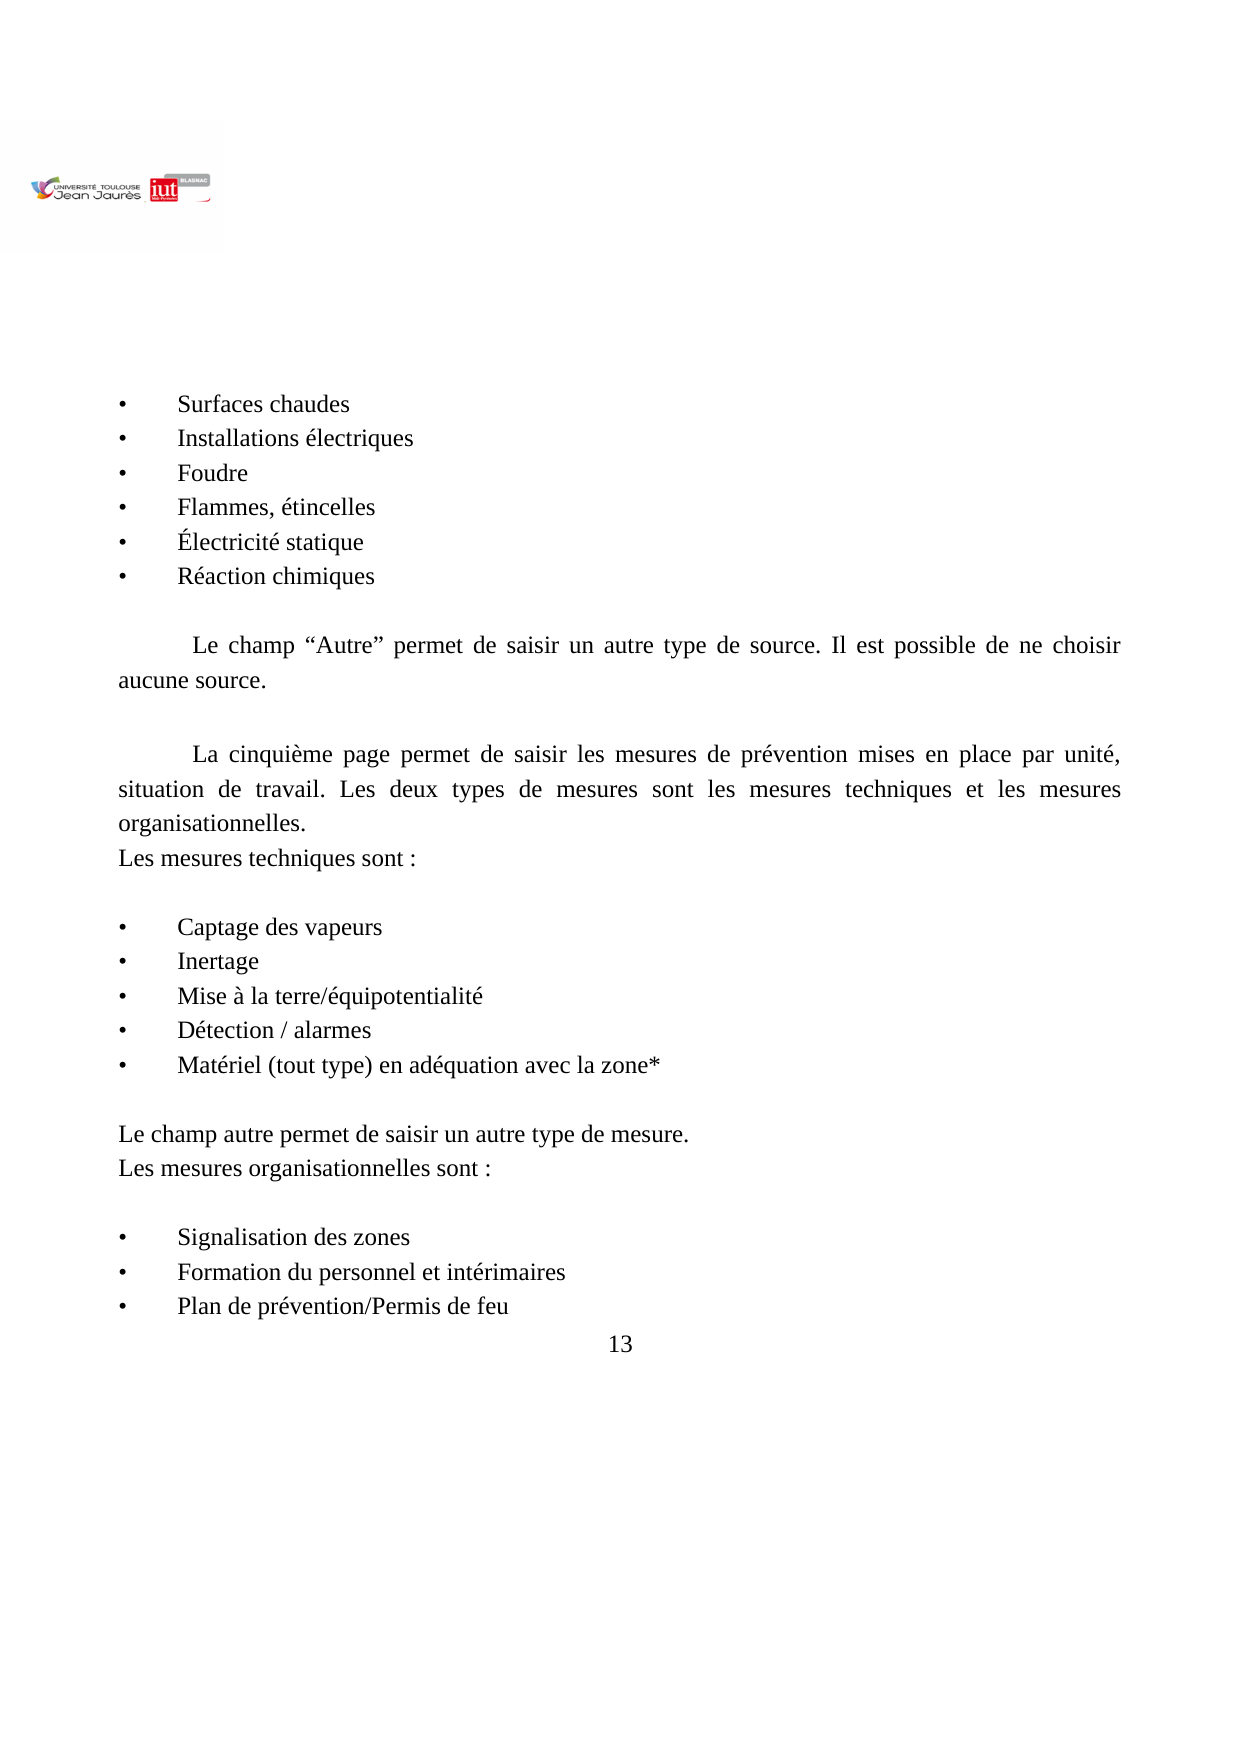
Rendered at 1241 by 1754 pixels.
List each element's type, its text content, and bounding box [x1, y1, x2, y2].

text Le champ autre permet de saisir un autre type de mesure. [118, 1119, 1122, 1147]
text La cinquième page permet de saisir les mesures de prévention mises en place par unité, situation de travail. Les deux types de mesures sont les mesures techniques et les mesures organisationnelles. [118, 739, 1122, 837]
list Foudre [118, 458, 1122, 487]
list Réaction chimiques [118, 561, 1122, 590]
text Le champ “Autre” permet de saisir un autre type de source. Il est possible de ne choisir aucune source. [118, 630, 1122, 693]
list Matériel (tout type) en adéquation avec la zone* [118, 1050, 1122, 1078]
list Flammes, étincelles [118, 492, 1122, 521]
text Les mesures techniques sont : [118, 843, 1122, 872]
list Détection / alarmes [118, 1015, 1122, 1044]
list Mise à la terre/équipotentialité [118, 981, 1122, 1009]
list Électricité statique [118, 527, 1122, 556]
list Signalisation des zones [118, 1222, 1122, 1251]
list Installations électriques [118, 423, 1122, 452]
list Surfaces chaudes [118, 389, 1122, 418]
list Plan de prévention/Permis de feu [118, 1291, 1122, 1320]
list Formation du personnel et intérimaires [118, 1257, 1122, 1285]
list Captage des vapeurs [118, 912, 1122, 941]
list Inertage [118, 946, 1122, 975]
picture [0, 121, 226, 254]
text Les mesures organisationnelles sont : [118, 1153, 1122, 1182]
